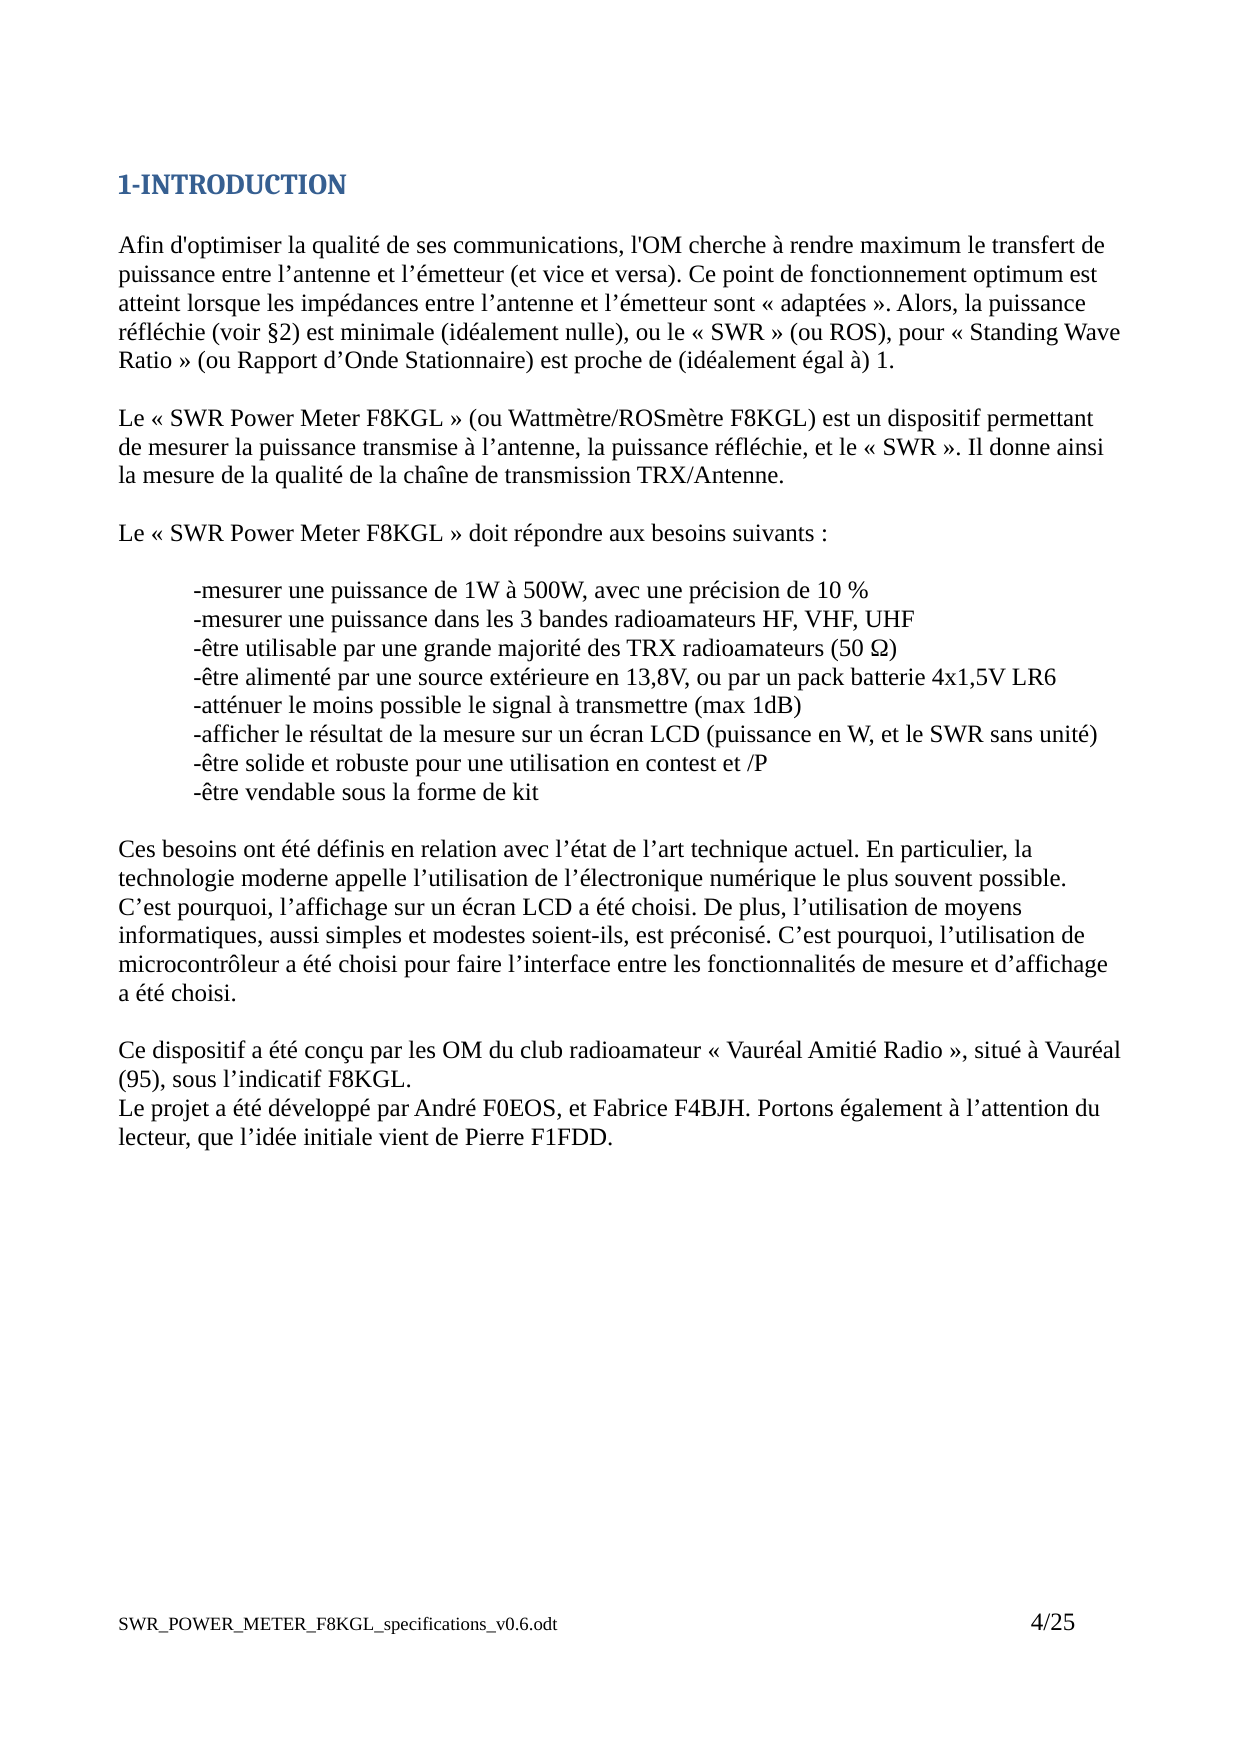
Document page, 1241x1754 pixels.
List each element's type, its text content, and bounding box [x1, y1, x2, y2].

text -être alimenté par une source extérieure en 13,8V, ou par un pack batterie 4x1,5V LR6 [118, 662, 1122, 690]
text -atténuer le moins possible le signal à transmettre (max 1dB) [118, 690, 1122, 719]
text -être solide et robuste pour une utilisation en contest et /P [118, 748, 1122, 777]
text Ce dispositif a été conçu par les OM du club radioamateur « Vauréal Amitié Radio », situé à Vauréal (95), sous l’indicatif F8KGL. [118, 1035, 1122, 1093]
text Le « SWR Power Meter F8KGL » (ou Wattmètre/ROSmètre F8KGL) est un dispositif permettant de mesurer la puissance transmise à l’antenne, la puissance réfléchie, et le « SWR ». Il donne ainsi la mesure de la qualité de la chaîne de transmission TRX/Antenne. [118, 403, 1122, 489]
text Le « SWR Power Meter F8KGL » doit répondre aux besoins suivants : [118, 518, 1122, 547]
text Ces besoins ont été définis en relation avec l’état de l’art technique actuel. En particulier, la technologie moderne appelle l’utilisation de l’électronique numérique le plus souvent possible. C’est pourquoi, l’affichage sur un écran LCD a été choisi. De plus, l’utilisation de moyens informatiques, aussi simples et modestes soient-ils, est préconisé. C’est pourquoi, l’utilisation de microcontrôleur a été choisi pour faire l’interface entre les fonctionnalités de mesure et d’affichage a été choisi. [118, 834, 1122, 1007]
text -mesurer une puissance de 1W à 500W, avec une précision de 10 % [118, 575, 1122, 604]
subtitle 1-INTRODUCTION [118, 168, 1122, 202]
text -être vendable sous la forme de kit [118, 777, 1122, 805]
text Le projet a été développé par André F0EOS, et Fabrice F4BJH. Portons également à l’attention du lecteur, que l’idée initiale vient de Pierre F1FDD. [118, 1093, 1122, 1150]
text -être utilisable par une grande majorité des TRX radioamateurs (50 Ω) [118, 633, 1122, 662]
text Afin d'optimiser la qualité de ses communications, l'OM cherche à rendre maximum le transfert de puissance entre l’antenne et l’émetteur (et vice et versa). Ce point de fonctionnement optimum est atteint lorsque les impédances entre l’antenne et l’émetteur sont « adaptées ». Alors, la puissance réfléchie (voir §2) est minimale (idéalement nulle), ou le « SWR » (ou ROS), pour « Standing Wave Ratio » (ou Rapport d’Onde Stationnaire) est proche de (idéalement égal à) 1. [118, 230, 1122, 374]
text -afficher le résultat de la mesure sur un écran LCD (puissance en W, et le SWR sans unité) [118, 719, 1122, 748]
text -mesurer une puissance dans les 3 bandes radioamateurs HF, VHF, UHF [118, 604, 1122, 633]
